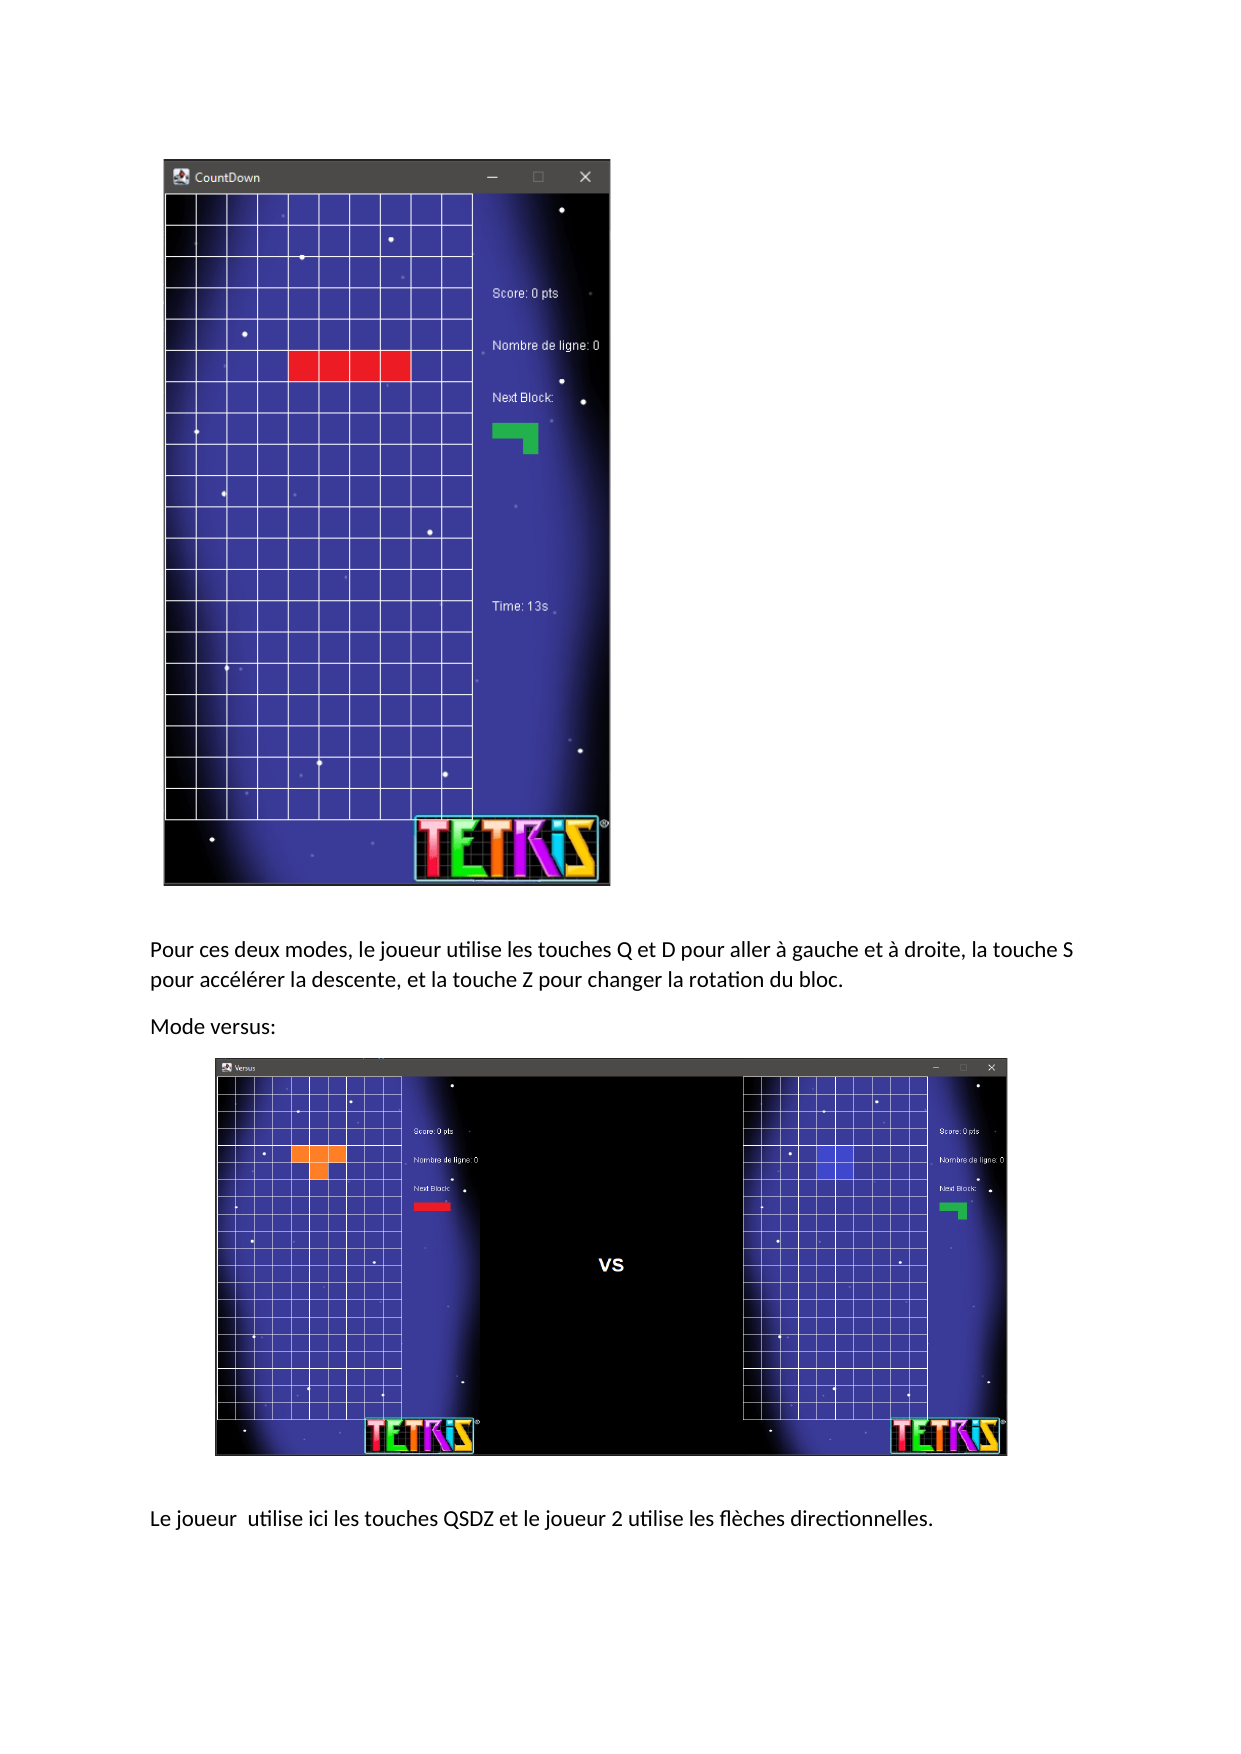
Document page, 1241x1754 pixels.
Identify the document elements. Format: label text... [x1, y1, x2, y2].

text Le joueur utilise ici les touches QSDZ et le joueur 2 utilise les flèches directionnelles. [150, 1504, 1090, 1532]
picture [163, 159, 611, 886]
text Mode versus: [150, 1012, 1090, 1040]
picture [215, 1058, 1008, 1456]
text Pour ces deux modes, le joueur utilise les touches Q et D pour aller à gauche et à droite, la touche S pour accélérer la descente, et la touche Z pour changer la rotation du bloc. [150, 935, 1090, 993]
